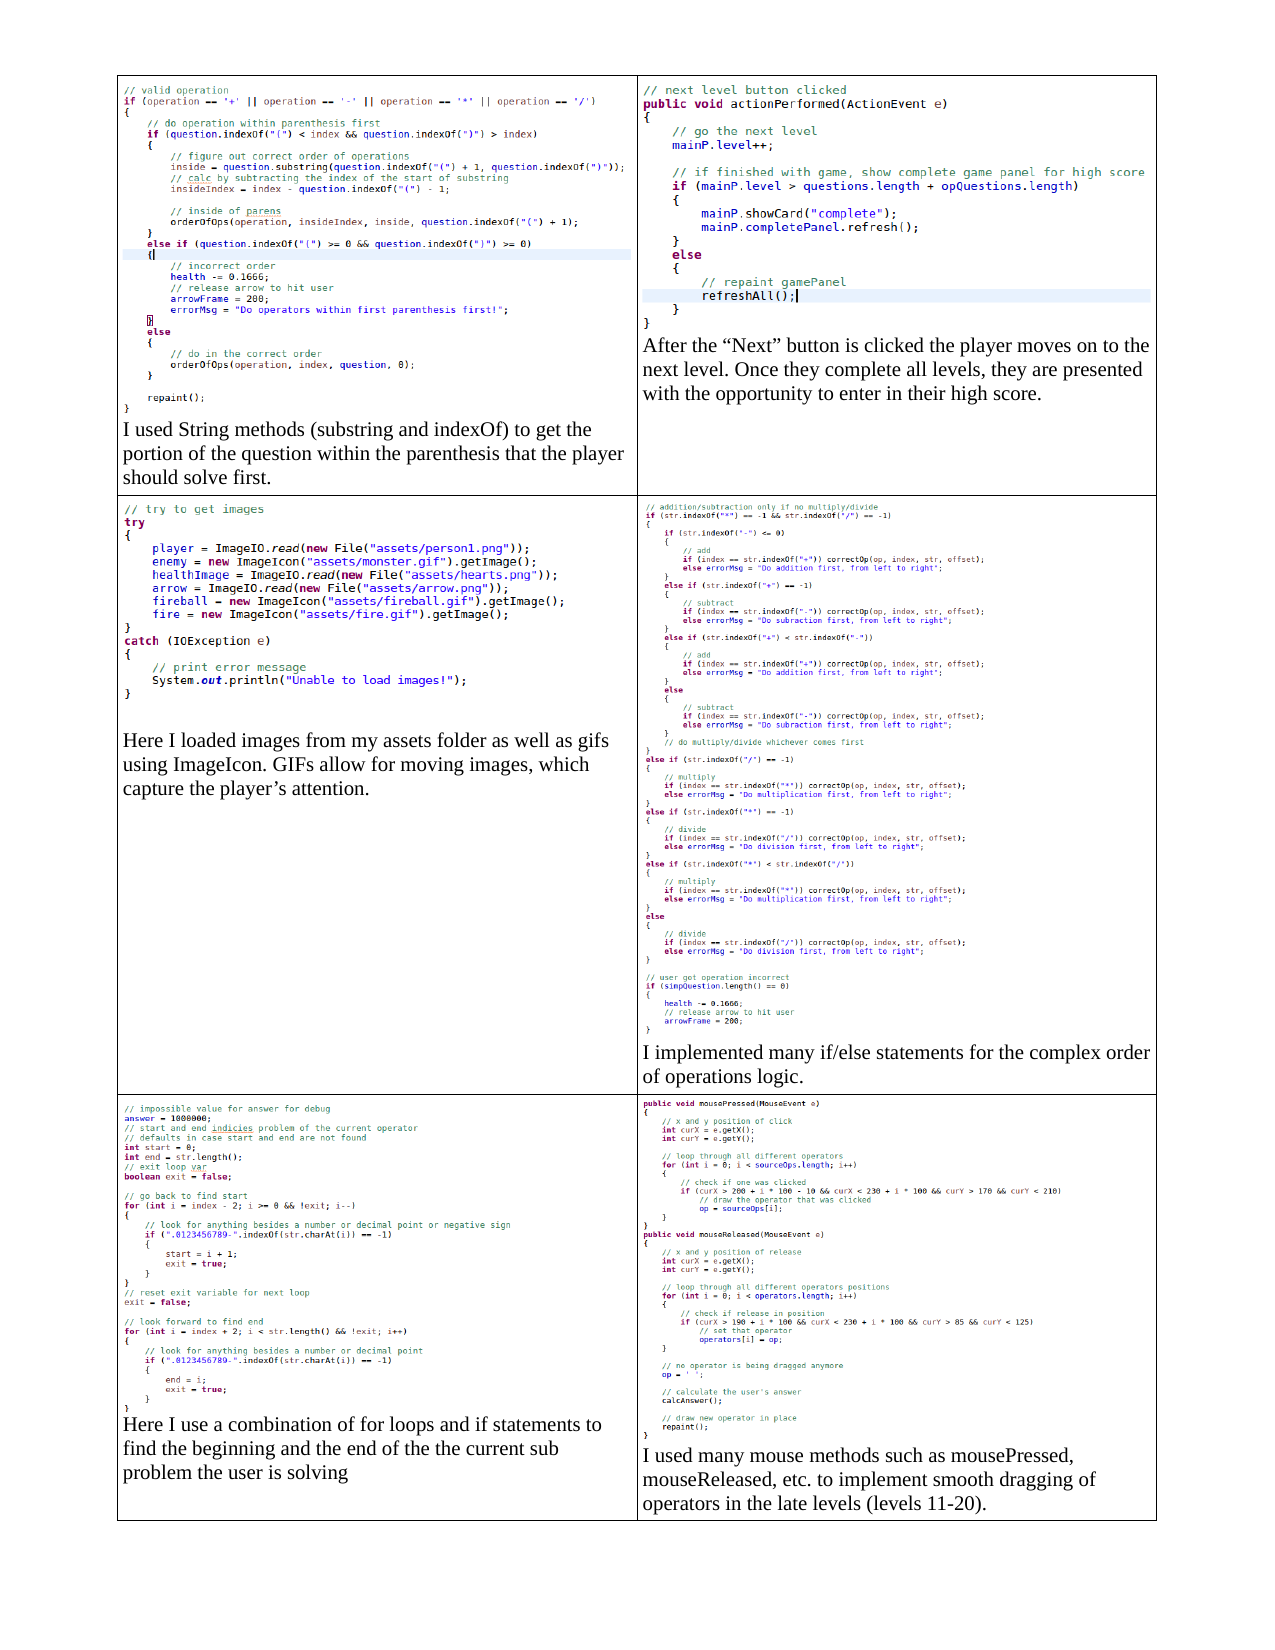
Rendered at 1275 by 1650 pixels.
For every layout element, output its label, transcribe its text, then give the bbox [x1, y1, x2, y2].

table_cell I used many mouse methods such as mousePressed, mouseReleased, etc. to implement smooth dragging of operators in the late levels (levels 11-20). [638, 1095, 1156, 1520]
picture [122, 1099, 631, 1412]
table_cell I implemented many if/else statements for the complex order of operations logic. [638, 496, 1156, 1094]
picture [642, 501, 1151, 1040]
picture [642, 1099, 1151, 1443]
picture [642, 80, 1151, 334]
table_header After the “Next” button is clicked the player moves on to the next level. Once they complete all levels, they are presented with the opportunity to enter in their high score. [638, 76, 1156, 495]
table_cell Here I loaded images from my assets folder as well as gifs using ImageIcon. GIFs allow for moving images, which capture the player’s attention. [118, 496, 637, 1094]
table_cell Here I use a combination of for loops and if statements to find the beginning and the end of the the current sub problem the user is solving [118, 1095, 637, 1520]
picture [122, 501, 631, 704]
picture [122, 80, 631, 418]
table_header I used String methods (substring and indexOf) to get the portion of the question within the parenthesis that the player should solve first. [118, 76, 637, 495]
